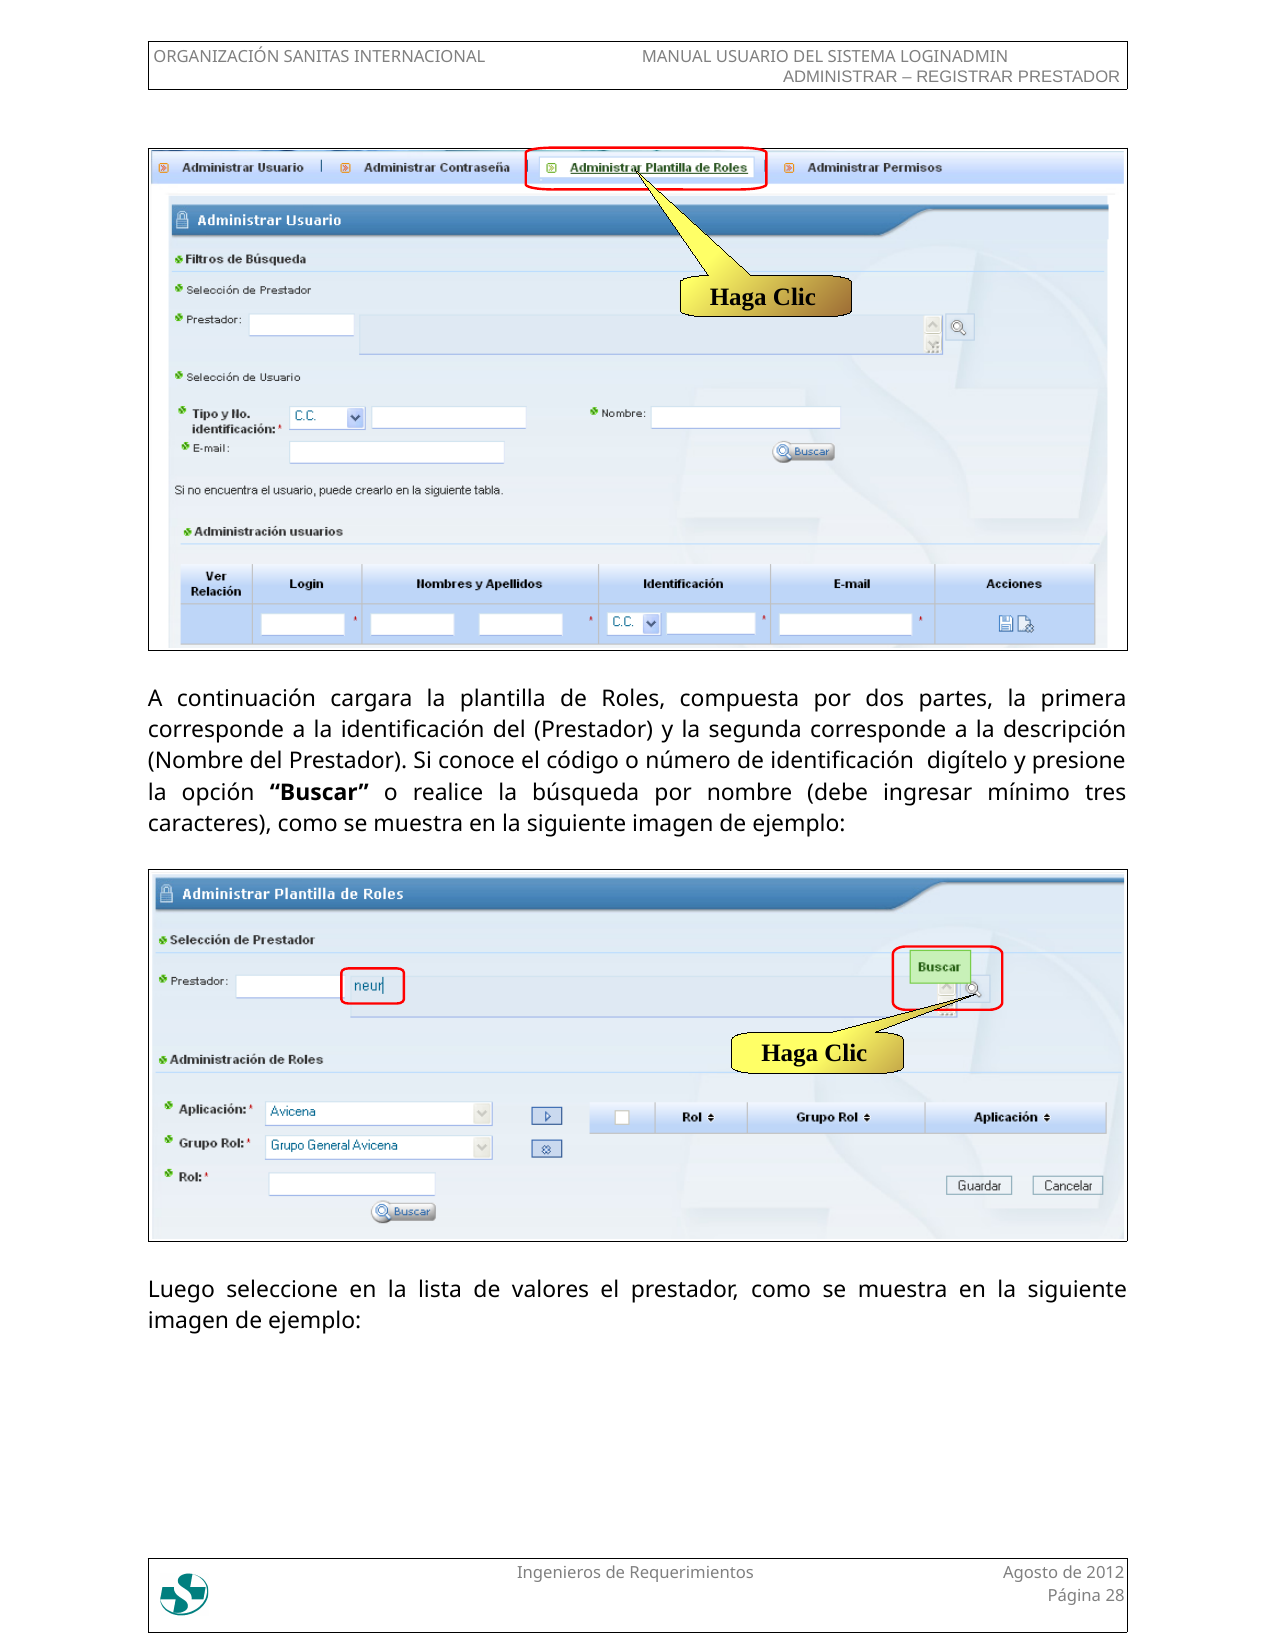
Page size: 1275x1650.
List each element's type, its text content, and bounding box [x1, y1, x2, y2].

picture [527, 150, 765, 188]
text A continuación cargara la plantilla de Roles, compuesta por dos partes, la primera corresponde a la identificación del (Prestador) y la segunda corresponde a la descripción (Nombre del Prestador). Si conoce el código o número de identificación digítelo y presione la opción “Buscar” o realice la búsqueda por nombre (debe ingresar mínimo tres caracteres), como se muestra en la siguiente imagen de ejemplo: [148, 682, 1127, 838]
text Luego seleccione en la lista de valores el prestador, como se muestra en la siguiente imagen de ejemplo: [148, 1272, 1127, 1335]
picture [150, 872, 1125, 1239]
picture [150, 150, 1125, 648]
